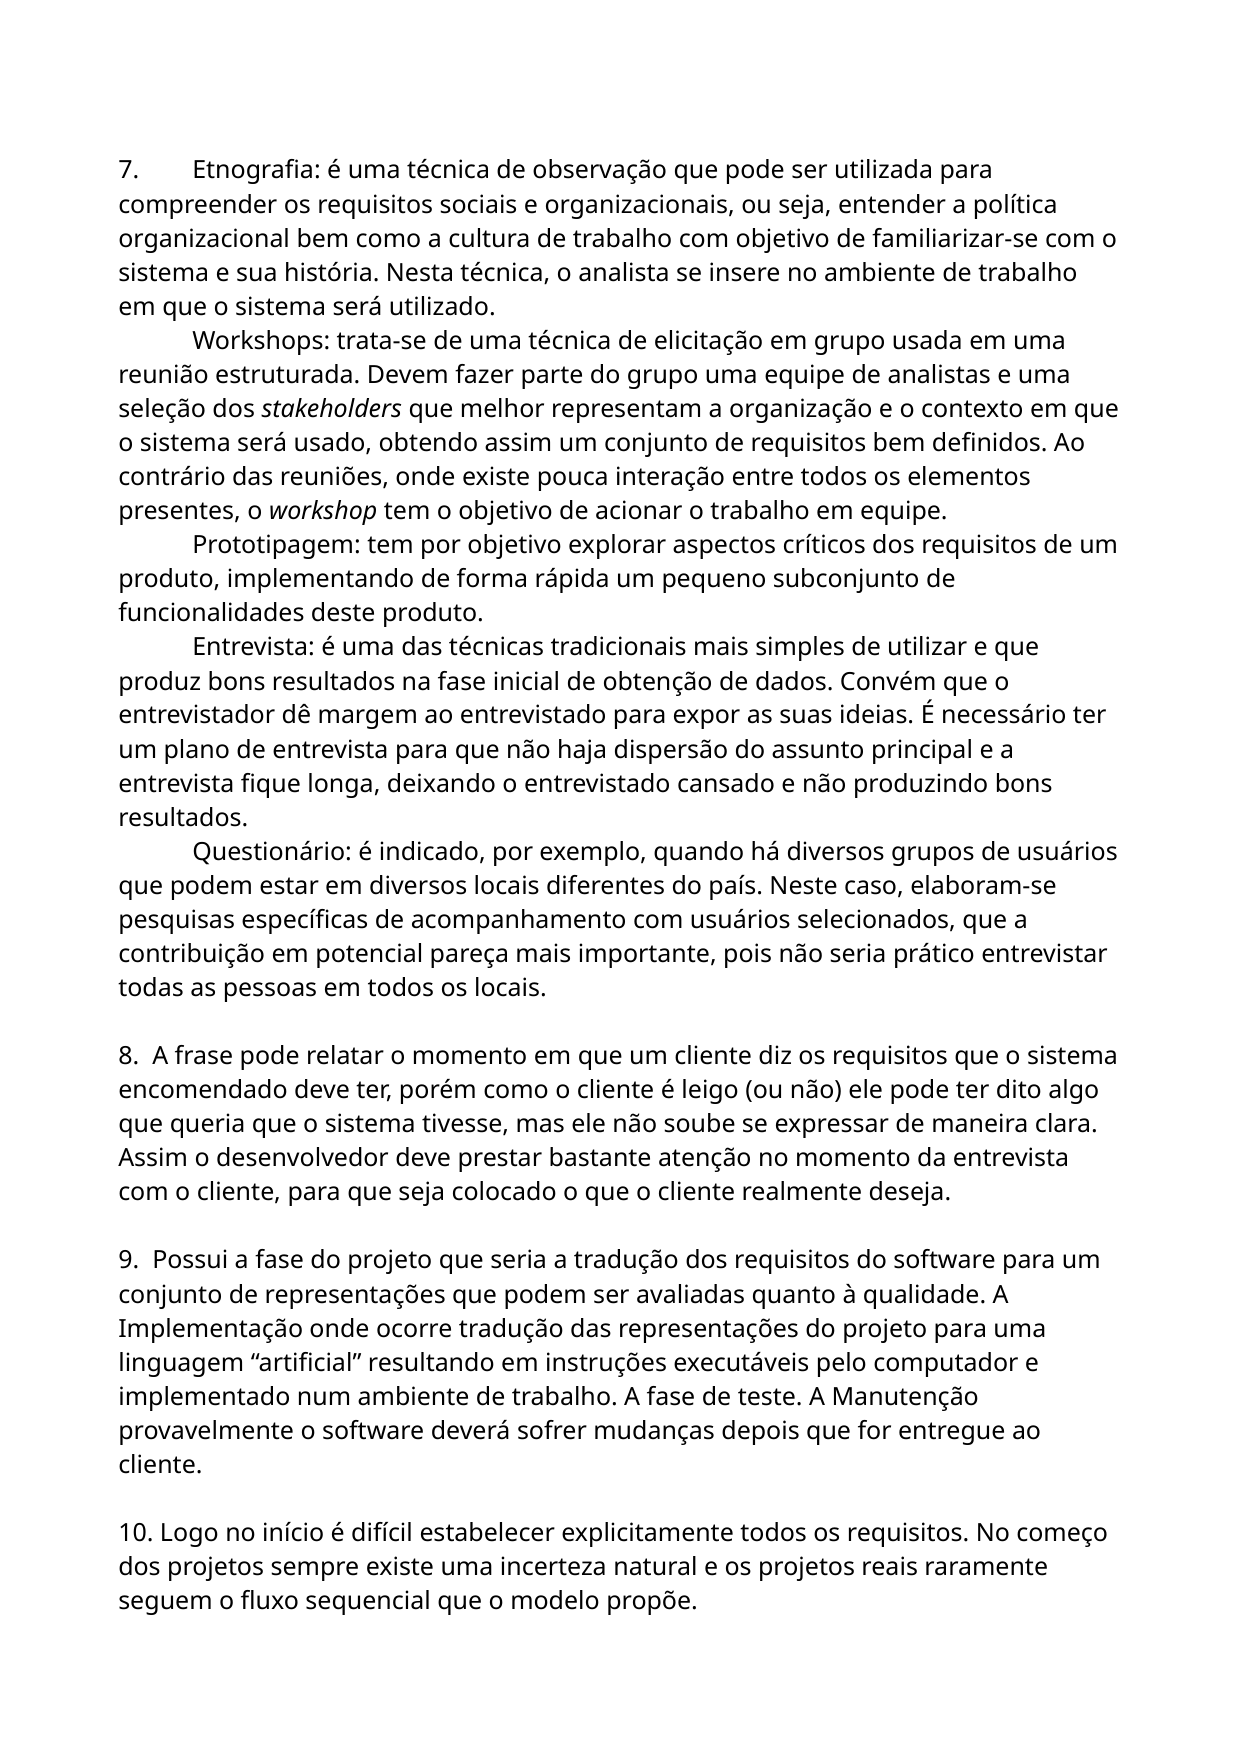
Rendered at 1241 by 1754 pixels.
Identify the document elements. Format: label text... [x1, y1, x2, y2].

text Entrevista: é uma das técnicas tradicionais mais simples de utilizar e que produz bons resultados na fase inicial de obtenção de dados. Convém que o entrevistador dê margem ao entrevistado para expor as suas ideias. É necessário ter um plano de entrevista para que não haja dispersão do assunto principal e a entrevista fique longa, deixando o entrevistado cansado e não produzindo bons resultados. [118, 629, 1122, 833]
text conjunto de representações que podem ser avaliadas quanto à qualidade. A Implementação onde ocorre tradução das representações do projeto para uma linguagem “artificial” resultando em instruções executáveis pelo computador e implementado num ambiente de trabalho. A fase de teste. A Manutenção provavelmente o software deverá sofrer mudanças depois que for entregue ao cliente. [118, 1276, 1122, 1481]
text 7. Etnografia: é uma técnica de observação que pode ser utilizada para compreender os requisitos sociais e organizacionais, ou seja, entender a política organizacional bem como a cultura de trabalho com objetivo de familiarizar-se com o sistema e sua história. Nesta técnica, o analista se insere no ambiente de trabalho em que o sistema será utilizado. [118, 152, 1122, 322]
text 10. Logo no início é difícil estabelecer explicitamente todos os requisitos. No começo dos projetos sempre existe uma incerteza natural e os projetos reais raramente seguem o fluxo sequencial que o modelo propõe. [118, 1515, 1122, 1617]
text Questionário: é indicado, por exemplo, quando há diversos grupos de usuários que podem estar em diversos locais diferentes do país. Neste caso, elaboram-se pesquisas específicas de acompanhamento com usuários selecionados, que a contribuição em potencial pareça mais importante, pois não seria prático entrevistar todas as pessoas em todos os locais. [118, 833, 1122, 1004]
text 9. Possui a fase do projeto que seria a tradução dos requisitos do software para um [118, 1242, 1122, 1276]
text Workshops: trata-se de uma técnica de elicitação em grupo usada em uma reunião estruturada. Devem fazer parte do grupo uma equipe de analistas e uma seleção dos stakeholders que melhor representam a organização e o contexto em que o sistema será usado, obtendo assim um conjunto de requisitos bem definidos. Ao contrário das reuniões, onde existe pouca interação entre todos os elementos presentes, o workshop tem o objetivo de acionar o trabalho em equipe. [118, 322, 1122, 527]
text 8. A frase pode relatar o momento em que um cliente diz os requisitos que o sistema encomendado deve ter, porém como o cliente é leigo (ou não) ele pode ter dito algo que queria que o sistema tivesse, mas ele não soube se expressar de maneira clara. Assim o desenvolvedor deve prestar bastante atenção no momento da entrevista com o cliente, para que seja colocado o que o cliente realmente deseja. [118, 1038, 1122, 1208]
text Prototipagem: tem por objetivo explorar aspectos críticos dos requisitos de um produto, implementando de forma rápida um pequeno subconjunto de funcionalidades deste produto. [118, 527, 1122, 629]
